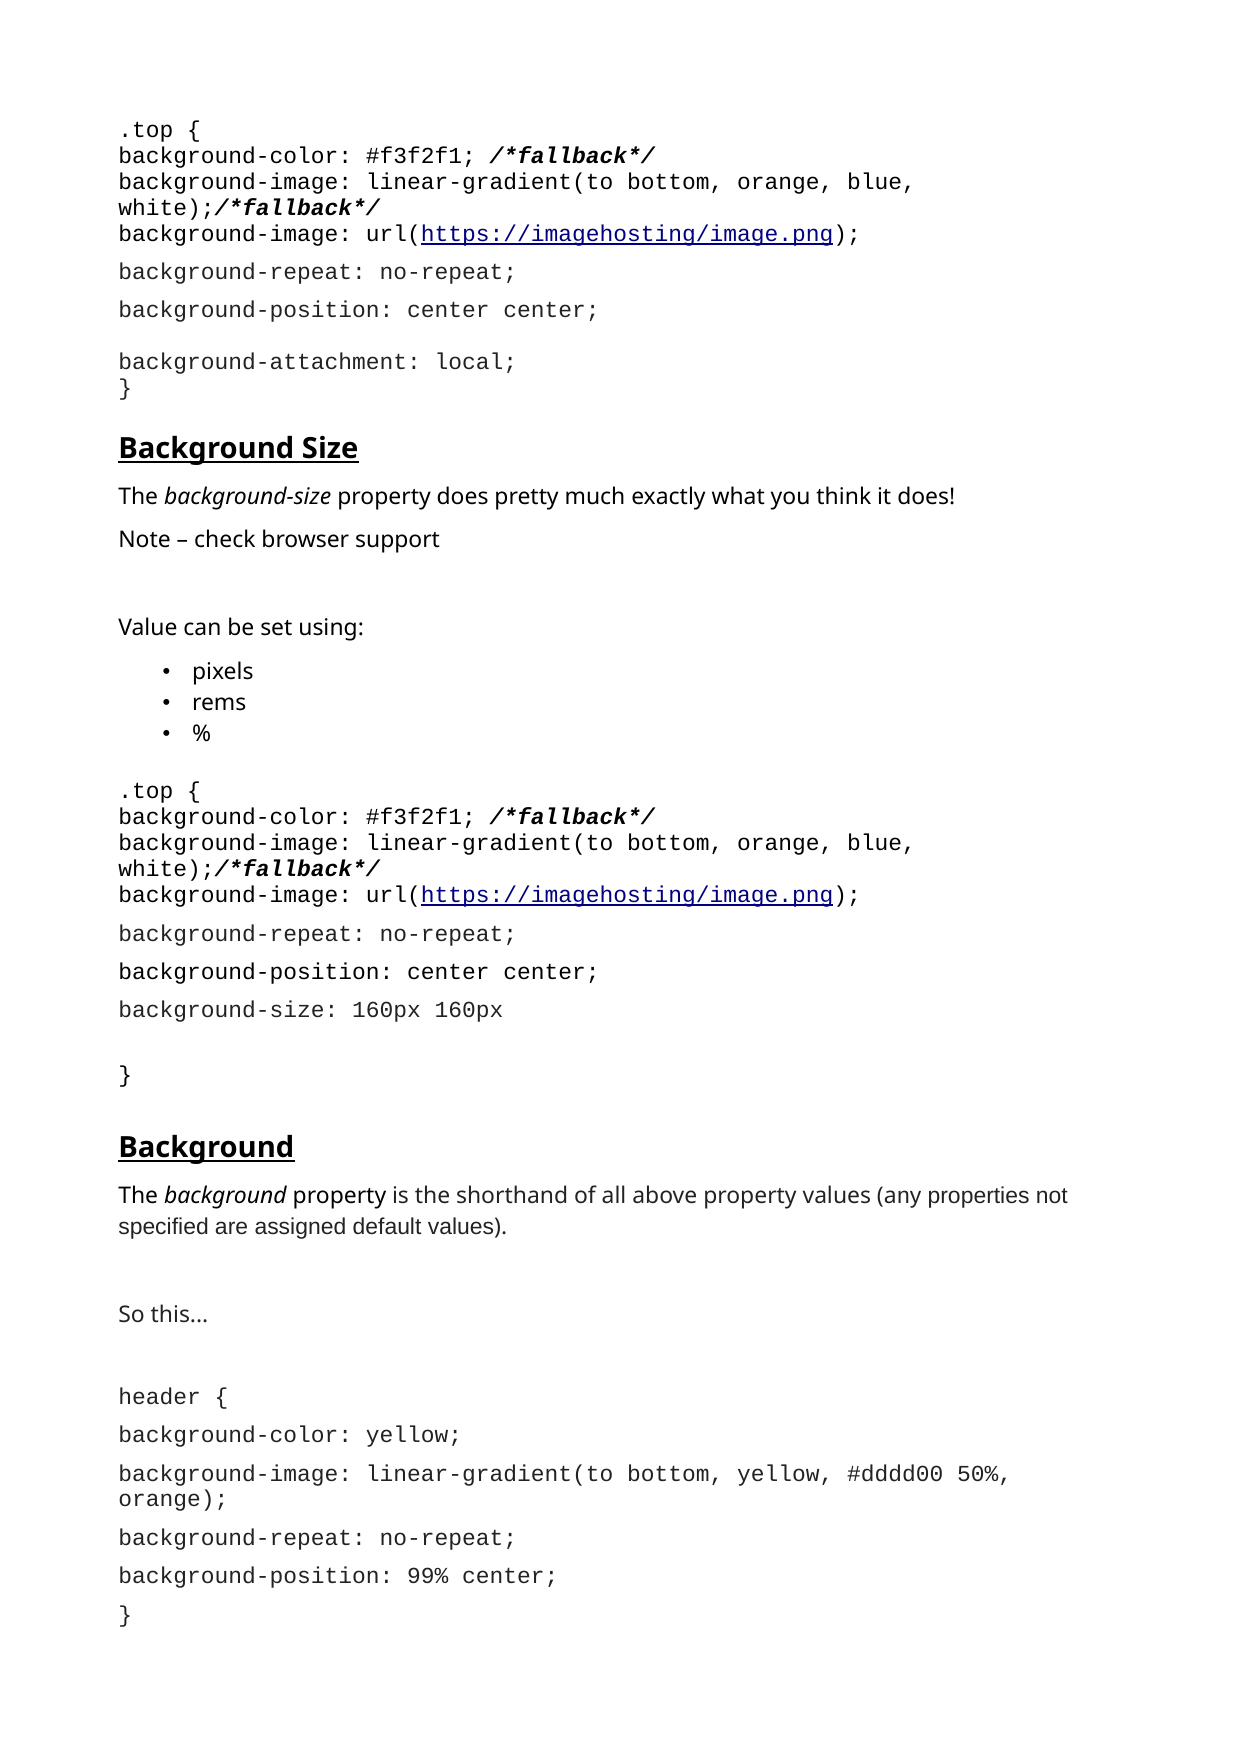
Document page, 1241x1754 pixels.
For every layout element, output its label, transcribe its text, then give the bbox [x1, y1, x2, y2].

text background-position: center center; [118, 960, 1122, 986]
text background-attachment: local; } [118, 351, 1122, 402]
text background-repeat: no-repeat; [118, 260, 1122, 286]
text } [118, 1603, 1122, 1629]
list % [162, 717, 1122, 748]
list pixels [162, 655, 1122, 686]
subtitle Background Size [118, 427, 1122, 467]
text header { [118, 1385, 1122, 1411]
text background-image: linear-gradient(to bottom, yellow, #dddd00 50%, orange); [118, 1462, 1122, 1514]
text background-color: yellow; [118, 1423, 1122, 1449]
list rems [162, 686, 1122, 717]
text Note – check browser support [118, 523, 1122, 555]
subtitle Background [118, 1127, 1122, 1166]
text The background-size property does pretty much exactly what you think it does! [118, 480, 1122, 511]
text background-repeat: no-repeat; [118, 1526, 1122, 1552]
text } [118, 1037, 1122, 1089]
text background-repeat: no-repeat; [118, 922, 1122, 948]
text Value can be set using: [118, 611, 1122, 642]
text .top { background-color: #f3f2f1; /*fallback*/ background-image: linear-gradient(to bottom, orange, blue, white);/*fallback*/ background-image: url(https://imagehosting/image.png); [118, 780, 1122, 909]
text The background property is the shorthand of all above property values (any properties not specified are assigned default values). [118, 1179, 1122, 1241]
text background-size: 160px 160px [118, 999, 1122, 1025]
text background-position: 99% center; [118, 1565, 1122, 1591]
text So this... [118, 1297, 1122, 1329]
text background-position: center center; [118, 299, 1122, 325]
text .top { background-color: #f3f2f1; /*fallback*/ background-image: linear-gradient(to bottom, orange, blue, white);/*fallback*/ background-image: url(https://imagehosting/image.png); [118, 118, 1122, 248]
